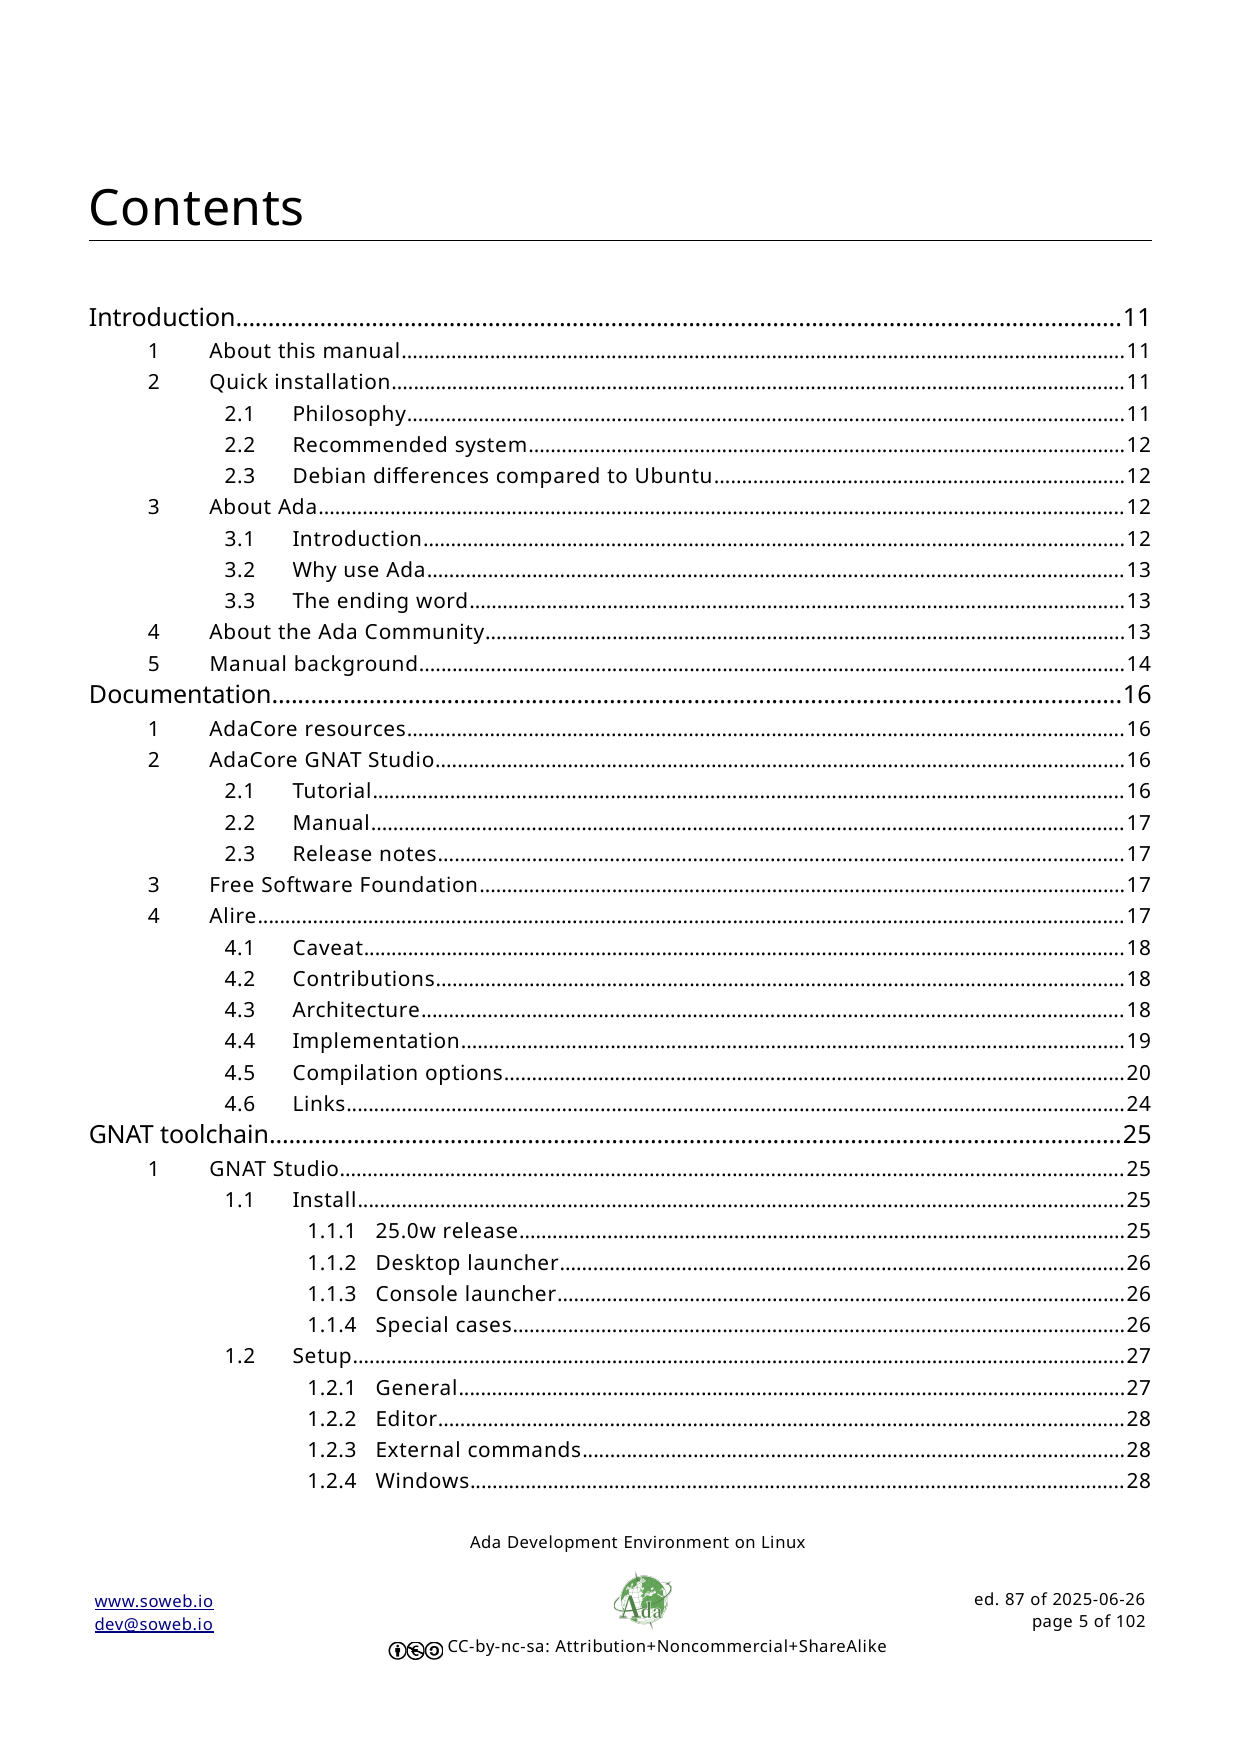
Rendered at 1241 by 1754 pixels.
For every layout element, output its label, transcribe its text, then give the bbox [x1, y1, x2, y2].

text 1.2 Setup 27 [224, 1339, 1152, 1370]
text 4.4 Implementation 19 [224, 1024, 1152, 1055]
text 1.1.1 25.0w release 25 [307, 1214, 1152, 1245]
text 2 Quick installation 11 [148, 365, 1152, 396]
text 4.1 Caveat 18 [224, 930, 1152, 961]
text 1.2.1 General 27 [307, 1370, 1152, 1401]
text 3.3 The ending word 13 [224, 583, 1152, 615]
text 2.3 Release notes 17 [224, 836, 1152, 867]
text 3 Free Software Foundation 17 [148, 867, 1152, 899]
text 1.1.3 Console launcher 26 [307, 1276, 1152, 1308]
text 1.2.2 Editor 28 [307, 1401, 1152, 1433]
text 4 About the Ada Community 13 [148, 615, 1152, 646]
text 3 About Ada 12 [148, 490, 1152, 521]
text 2.3 Debian differences compared to Ubuntu 12 [224, 458, 1152, 490]
text 1 AdaCore resources 16 [148, 711, 1152, 742]
text 2.1 Tutorial 16 [224, 774, 1152, 805]
text 4.5 Compilation options 20 [224, 1055, 1152, 1086]
text Documentation 16 [88, 677, 1152, 711]
text 4.2 Contributions 18 [224, 961, 1152, 992]
text GNAT toolchain 25 [88, 1117, 1152, 1151]
text 2.2 Manual 17 [224, 805, 1152, 836]
text 1.2.3 External commands 28 [307, 1433, 1152, 1464]
text Introduction 11 [88, 299, 1152, 333]
text 3.1 Introduction 12 [224, 521, 1152, 552]
text 2.2 Recommended system 12 [224, 427, 1152, 458]
text 2.1 Philosophy 11 [224, 396, 1152, 427]
text 1.1.2 Desktop launcher 26 [307, 1245, 1152, 1276]
text 1.1.4 Special cases 26 [307, 1308, 1152, 1339]
text 5 ­Manual background 14 [148, 646, 1152, 677]
text 1.1 Install 25 [224, 1183, 1152, 1214]
text 4.6 Links 24 [224, 1086, 1152, 1117]
text 1 About this manual 11 [148, 333, 1152, 365]
text 4 Alire 17 [148, 899, 1152, 930]
text 1 GNAT Studio 25 [148, 1151, 1152, 1183]
picture [388, 1642, 443, 1660]
subtitle Contents [88, 161, 1152, 240]
text 4.3 Architecture 18 [224, 992, 1152, 1024]
text 2 AdaCore GNAT Studio 16 [148, 742, 1152, 774]
text 3.2 Why use Ada 13 [224, 552, 1152, 583]
text 1.2.4 Windows 28 [307, 1464, 1152, 1495]
picture [613, 1571, 672, 1630]
